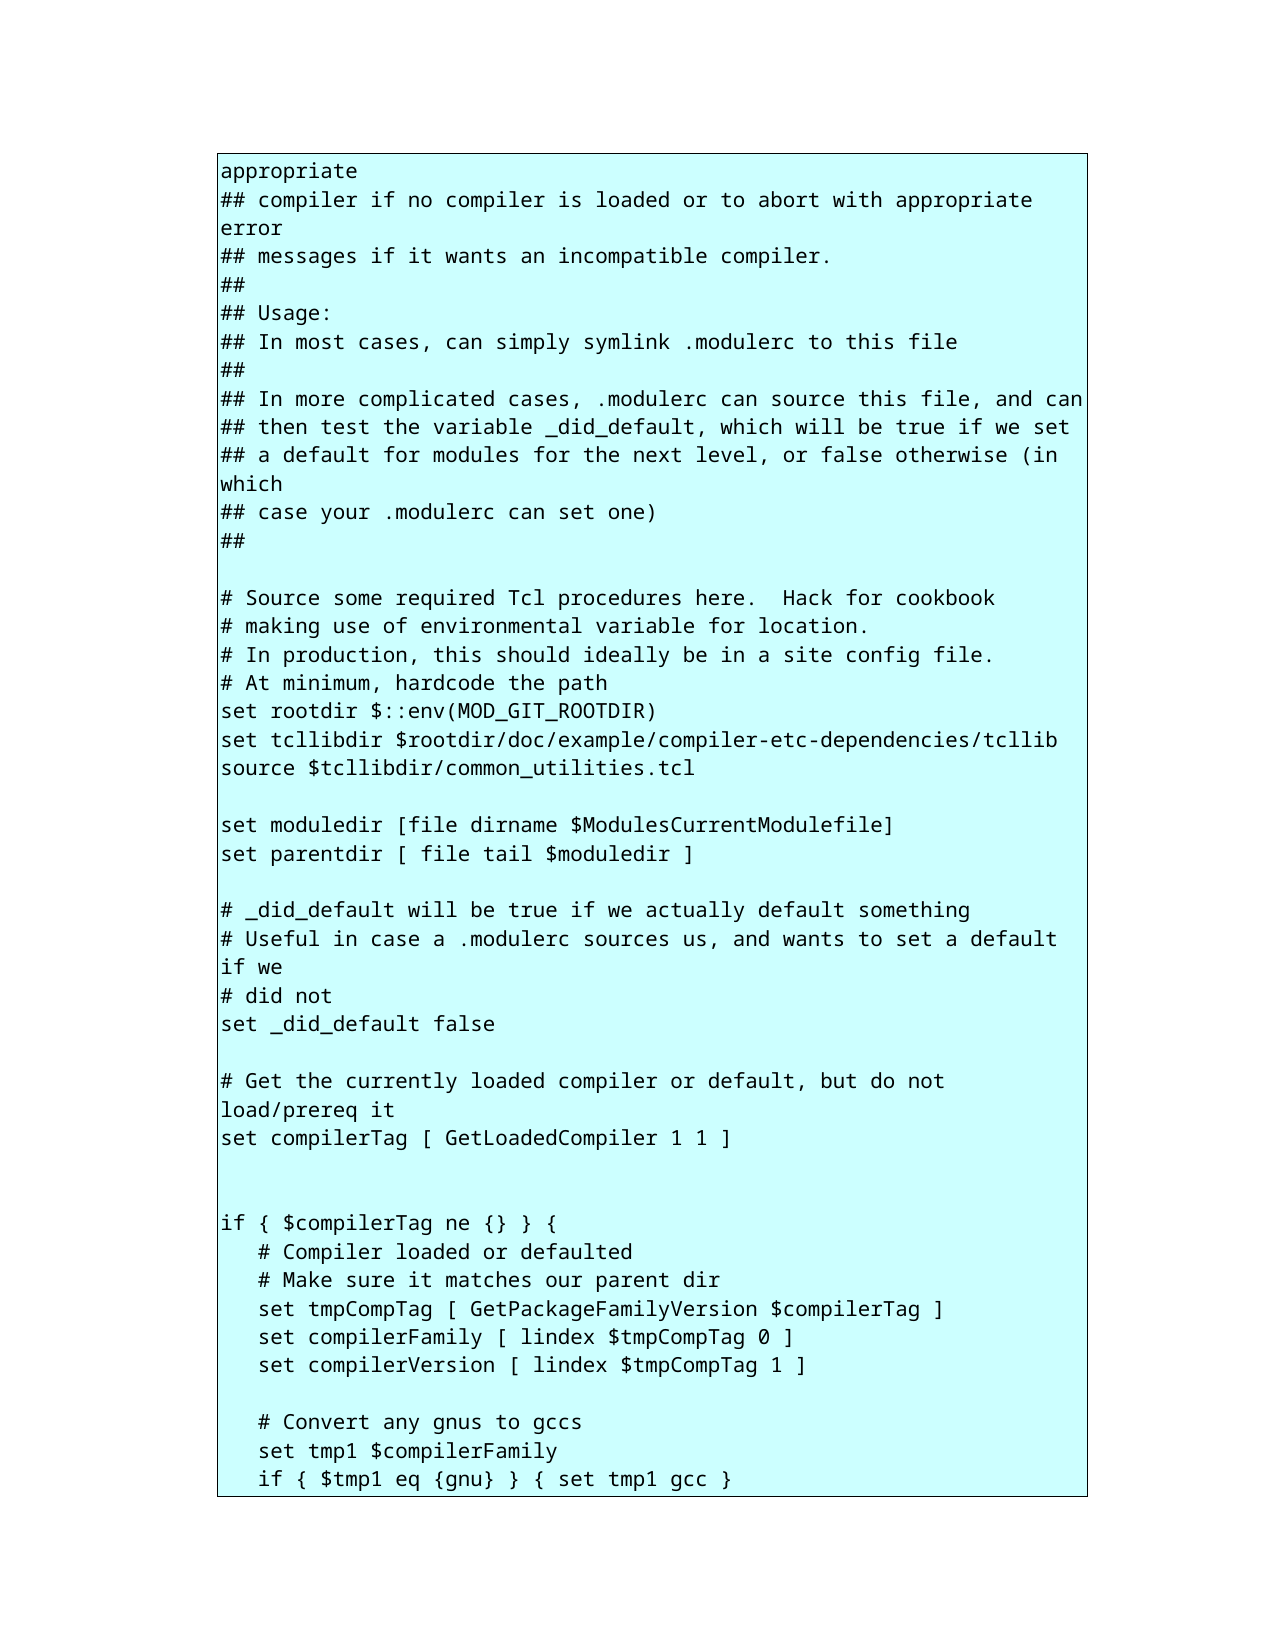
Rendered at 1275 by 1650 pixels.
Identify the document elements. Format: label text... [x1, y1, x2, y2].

text appropriate ## compiler if no compiler is loaded or to abort with appropriate error ## messages if it wants an incompatible compiler. ## ## Usage: ## In most cases, can simply symlink .modulerc to this file ## ## In more complicated cases, .modulerc can source this file, and can ## then test the variable _did_default, which will be true if we set ## a default for modules for the next level, or false otherwise (in which ## case your .modulerc can set one) ## # Source some required Tcl procedures here. Hack for cookbook # making use of environmental variable for location. # In production, this should ideally be in a site config file. # At minimum, hardcode the path set rootdir $::env(MOD_GIT_ROOTDIR) set tcllibdir $rootdir/doc/example/compiler-etc-dependencies/tcllib source $tcllibdir/common_utilities.tcl set moduledir [file dirname $ModulesCurrentModulefile] set parentdir [ file tail $moduledir ] # _did_default will be true if we actually default something # Useful in case a .modulerc sources us, and wants to set a default if we # did not set _did_default false # Get the currently loaded compiler or default, but do not load/prereq it set compilerTag [ GetLoadedCompiler 1 1 ] if { $compilerTag ne {} } { # Compiler loaded or defaulted # Make sure it matches our parent dir set tmpCompTag [ GetPackageFamilyVersion $compilerTag ] set compilerFamily [ lindex $tmpCompTag 0 ] set compilerVersion [ lindex $tmpCompTag 1 ] # Convert any gnus to gccs set tmp1 $compilerFamily if { $tmp1 eq {gnu} } { set tmp1 gcc } [218, 154, 1087, 1496]
